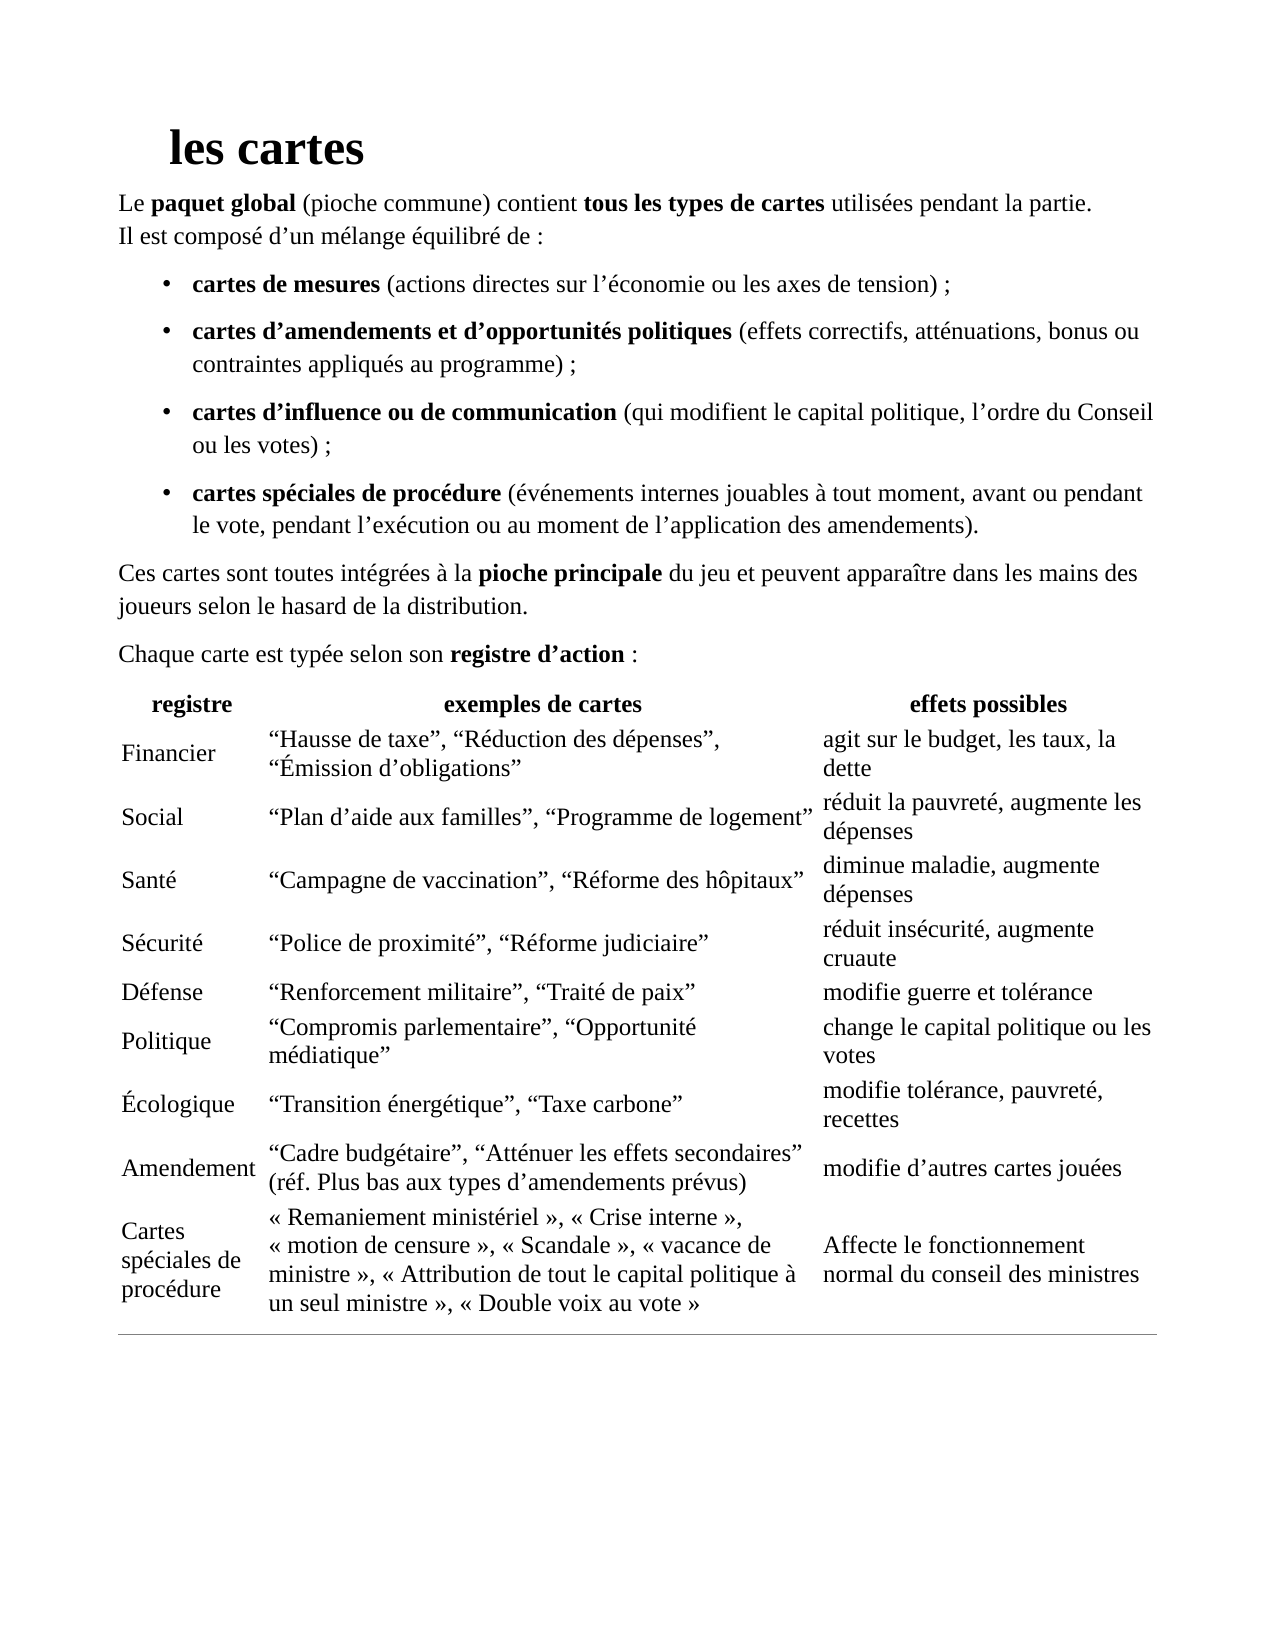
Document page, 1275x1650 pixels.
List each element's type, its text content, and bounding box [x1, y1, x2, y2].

table_cell réduit la pauvreté, augmente les dépenses [820, 784, 1157, 848]
table_cell “Compromis parlementaire”, “Opportunité médiatique” [265, 1009, 820, 1072]
table_cell Écologique [118, 1072, 265, 1136]
table_cell “Plan d’aide aux familles”, “Programme de logement” [265, 784, 820, 848]
list cartes de mesures (actions directes sur l’économie ou les axes de tension) ; [162, 269, 1157, 297]
table_cell Affecte le fonctionnement normal du conseil des ministres [820, 1199, 1157, 1320]
text Chaque carte est typée selon son registre d’action : [118, 639, 1157, 668]
text Le paquet global (pioche commune) contient tous les types de cartes utilisées pendant la partie. Il est composé d’un mélange équilibré de : [118, 188, 1157, 250]
table_cell réduit insécurité, augmente cruaute [820, 911, 1157, 974]
table_header effets possibles [820, 686, 1157, 721]
table_cell Politique [118, 1009, 265, 1072]
table_cell “Transition énergétique”, “Taxe carbone” [265, 1072, 820, 1136]
table_cell Cartes spéciales de procédure [118, 1199, 265, 1320]
table_cell Financier [118, 721, 265, 784]
table_cell Social [118, 784, 265, 848]
list cartes spéciales de procédure (événements internes jouables à tout moment, avant ou pendant le vote, pendant l’exécution ou au moment de l’application des amendements). [162, 478, 1157, 539]
table_cell « Remaniement ministériel », « Crise interne », « motion de censure », « Scandale », « vacance de ministre », « Attribution de tout le capital politique à un seul ministre », « Double voix au vote » [265, 1199, 820, 1320]
table_cell “Police de proximité”, “Réforme judiciaire” [265, 911, 820, 974]
table_header exemples de cartes [265, 686, 820, 721]
table_cell modifie tolérance, pauvreté, recettes [820, 1072, 1157, 1136]
table_cell agit sur le budget, les taux, la dette [820, 721, 1157, 784]
table_cell Défense [118, 974, 265, 1009]
list cartes d’amendements et d’opportunités politiques (effets correctifs, atténuations, bonus ou contraintes appliqués au programme) ; [162, 316, 1157, 378]
table_cell diminue maladie, augmente dépenses [820, 848, 1157, 911]
list cartes d’influence ou de communication (qui modifient le capital politique, l’ordre du Conseil ou les votes) ; [162, 397, 1157, 459]
table_cell modifie guerre et tolérance [820, 974, 1157, 1009]
table_cell “Campagne de vaccination”, “Réforme des hôpitaux” [265, 848, 820, 911]
text Ces cartes sont toutes intégrées à la pioche principale du jeu et peuvent apparaître dans les mains des joueurs selon le hasard de la distribution. [118, 558, 1157, 620]
table_cell modifie d’autres cartes jouées [820, 1136, 1157, 1199]
table_header registre [118, 686, 265, 721]
table_cell change le capital politique ou les votes [820, 1009, 1157, 1072]
table_cell Santé [118, 848, 265, 911]
subtitle 🧩 les cartes [118, 118, 1157, 176]
table_cell Sécurité [118, 911, 265, 974]
table_cell “Cadre budgétaire”, “Atténuer les effets secondaires” (réf. Plus bas aux types d’amendements prévus) [265, 1136, 820, 1199]
table_cell “Hausse de taxe”, “Réduction des dépenses”, “Émission d’obligations” [265, 721, 820, 784]
table_cell “Renforcement militaire”, “Traité de paix” [265, 974, 820, 1009]
table_cell Amendement [118, 1136, 265, 1199]
